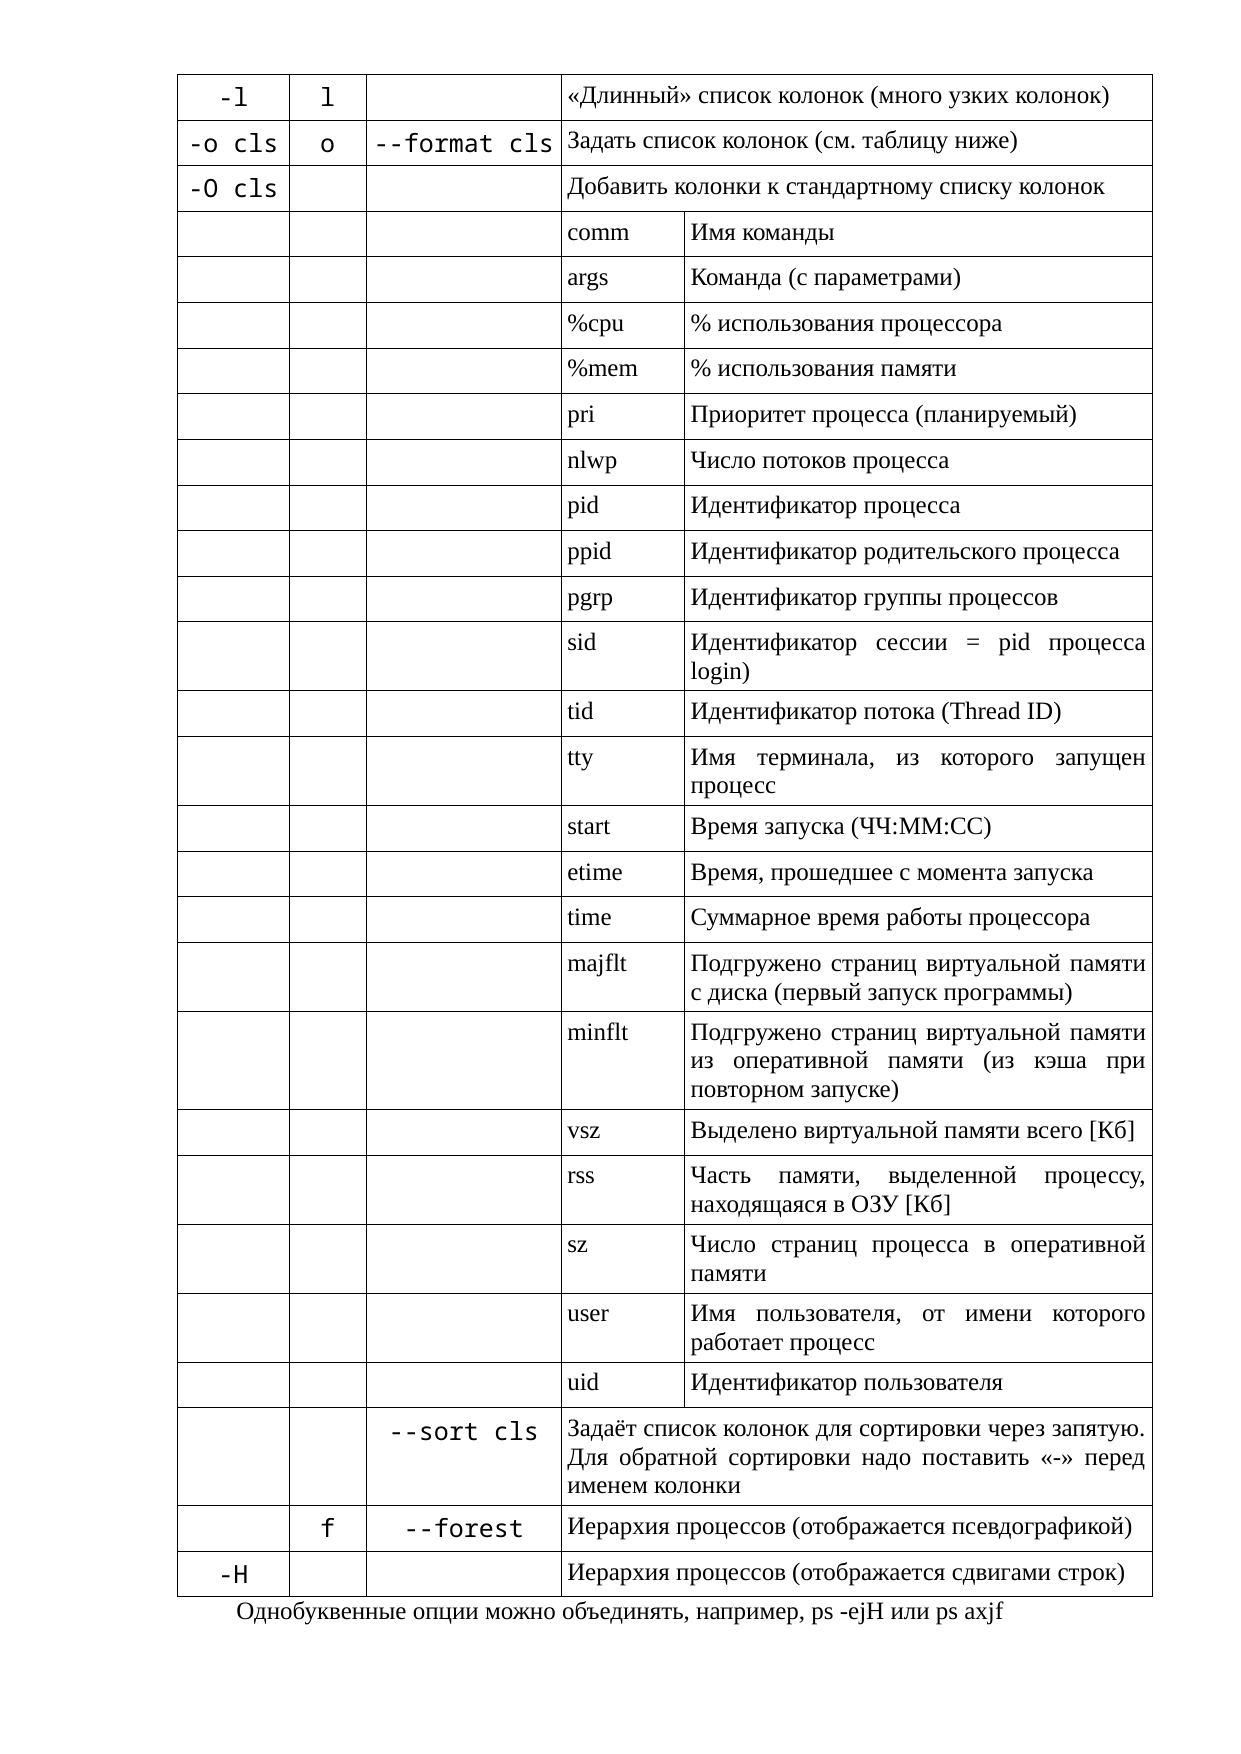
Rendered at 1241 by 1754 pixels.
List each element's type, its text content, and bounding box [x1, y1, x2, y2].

table_cell [178, 1110, 289, 1154]
table_cell sz [562, 1225, 684, 1293]
table_cell Приоритет процесса (планируемый) [685, 394, 1152, 439]
table_cell [367, 531, 561, 576]
table_cell [178, 577, 289, 621]
table_cell [178, 622, 289, 690]
table_cell --forest [367, 1506, 561, 1551]
table_cell etime [562, 852, 684, 896]
table_cell o [290, 121, 366, 165]
table_cell [367, 691, 561, 736]
table_cell [367, 257, 561, 302]
table_cell [367, 303, 561, 348]
table_cell [290, 1294, 366, 1362]
table_cell Команда (с параметрами) [685, 257, 1152, 302]
table_cell ppid [562, 531, 684, 576]
table_cell [178, 1408, 289, 1505]
table_cell [290, 486, 366, 530]
table_cell [178, 394, 289, 439]
table_cell start [562, 806, 684, 851]
table_cell [367, 852, 561, 896]
table_cell [178, 486, 289, 530]
table_cell Идентификатор родительского процесса [685, 531, 1152, 576]
table_cell time [562, 897, 684, 942]
table_cell [178, 1294, 289, 1362]
table_cell Число потоков процесса [685, 440, 1152, 484]
table_cell [178, 943, 289, 1011]
table_cell [290, 943, 366, 1011]
table_cell Иерархия процессов (отображается сдвигами строк) [562, 1552, 1152, 1596]
table_cell [178, 897, 289, 942]
table_cell [178, 531, 289, 576]
table_cell [367, 1363, 561, 1407]
table_cell [178, 852, 289, 896]
table_cell pid [562, 486, 684, 530]
table_cell [367, 806, 561, 851]
table_cell [367, 897, 561, 942]
table_cell Идентификатор пользователя [685, 1363, 1152, 1407]
table_cell [367, 577, 561, 621]
table_cell [178, 212, 289, 256]
table_cell Идентификатор потока (Thread ID) [685, 691, 1152, 736]
table_cell [290, 1225, 366, 1293]
table_cell -O cls [178, 166, 289, 211]
table_cell [290, 806, 366, 851]
table_cell Идентификатор процесса [685, 486, 1152, 530]
table_cell Часть памяти, выделенной процессу, находящаяся в ОЗУ [Кб] [685, 1156, 1152, 1223]
table_cell args [562, 257, 684, 302]
table_cell Имя команды [685, 212, 1152, 256]
table_cell -o cls [178, 121, 289, 165]
table_cell minflt [562, 1012, 684, 1109]
table_cell [290, 257, 366, 302]
table_cell [178, 440, 289, 484]
table_cell [290, 1110, 366, 1154]
table_cell [178, 1012, 289, 1109]
table_cell pri [562, 394, 684, 439]
table_cell [178, 1506, 289, 1551]
table_cell [178, 1156, 289, 1223]
table_cell [367, 349, 561, 393]
table_cell Идентификатор группы процессов [685, 577, 1152, 621]
table_cell [367, 1225, 561, 1293]
table_cell [290, 622, 366, 690]
table_cell pgrp [562, 577, 684, 621]
table_cell [178, 806, 289, 851]
table_cell [290, 349, 366, 393]
table_cell Подгружено страниц виртуальной памяти из оперативной памяти (из кэша при повторном запуске) [685, 1012, 1152, 1109]
table_cell Число страниц процесса в оперативной памяти [685, 1225, 1152, 1293]
table_cell [367, 622, 561, 690]
table_cell [290, 531, 366, 576]
table_cell [290, 440, 366, 484]
table_cell Идентификатор сессии = pid процесса login) [685, 622, 1152, 690]
table_cell Подгружено страниц виртуальной памяти с диска (первый запуск программы) [685, 943, 1152, 1011]
table_cell tty [562, 737, 684, 805]
table_cell [178, 1363, 289, 1407]
table_cell [367, 212, 561, 256]
table_cell Суммарное время работы процессора [685, 897, 1152, 942]
table_cell [290, 577, 366, 621]
table_cell -H [178, 1552, 289, 1596]
table_cell [367, 1552, 561, 1596]
table_cell [178, 303, 289, 348]
table_cell «Длинный» список колонок (много узких колонок) [562, 75, 1152, 119]
table_cell uid [562, 1363, 684, 1407]
table_cell Имя терминала, из которого запущен процесс [685, 737, 1152, 805]
table_cell [367, 1110, 561, 1154]
table_cell sid [562, 622, 684, 690]
table_cell Задать список колонок (см. таблицу ниже) [562, 121, 1152, 165]
table_cell Задаёт список колонок для сортировки через запятую. Для обратной сортировки надо поставить «-» перед именем колонки [562, 1408, 1152, 1505]
table_cell [290, 1363, 366, 1407]
table_cell tid [562, 691, 684, 736]
table_cell [367, 166, 561, 211]
table_cell [367, 1156, 561, 1223]
table_cell [178, 349, 289, 393]
table_cell %mem [562, 349, 684, 393]
table_cell majflt [562, 943, 684, 1011]
table_cell Выделено виртуальной памяти всего [Кб] [685, 1110, 1152, 1154]
table_cell [178, 691, 289, 736]
table_cell [290, 1408, 366, 1505]
table_cell [290, 1156, 366, 1223]
table_cell [290, 1552, 366, 1596]
table_cell [367, 486, 561, 530]
table_cell [367, 75, 561, 119]
table_cell comm [562, 212, 684, 256]
table_cell [367, 1294, 561, 1362]
table_cell rss [562, 1156, 684, 1223]
table_cell [367, 1012, 561, 1109]
table_cell [290, 737, 366, 805]
table_cell [290, 212, 366, 256]
table_cell [367, 943, 561, 1011]
table_cell [290, 852, 366, 896]
table_cell % использования процессора [685, 303, 1152, 348]
table_cell [290, 1012, 366, 1109]
table_cell Имя пользователя, от имени которого работает процесс [685, 1294, 1152, 1362]
table_cell -l [178, 75, 289, 119]
table_cell [290, 394, 366, 439]
table_cell l [290, 75, 366, 119]
table_cell %cpu [562, 303, 684, 348]
table_cell [178, 257, 289, 302]
table_cell [178, 1225, 289, 1293]
table_cell Время запуска (ЧЧ:ММ:СС) [685, 806, 1152, 851]
table_cell f [290, 1506, 366, 1551]
table_cell [290, 303, 366, 348]
table_cell nlwp [562, 440, 684, 484]
table_cell Время, прошедшее с момента запуска [685, 852, 1152, 896]
table_cell [290, 897, 366, 942]
table_cell --sort cls [367, 1408, 561, 1505]
table_cell [367, 440, 561, 484]
text Однобуквенные опции можно объединять, например, ps -ejH или ps axjf [177, 1597, 1152, 1625]
table_cell vsz [562, 1110, 684, 1154]
table_cell Добавить колонки к стандартному списку колонок [562, 166, 1152, 211]
table_cell [290, 691, 366, 736]
table_cell [367, 394, 561, 439]
table_cell % использования памяти [685, 349, 1152, 393]
table_cell [178, 737, 289, 805]
table_cell user [562, 1294, 684, 1362]
table_cell --format cls [367, 121, 561, 165]
table_cell [290, 166, 366, 211]
table_cell [367, 737, 561, 805]
table_cell Иерархия процессов (отображается псевдографикой) [562, 1506, 1152, 1551]
